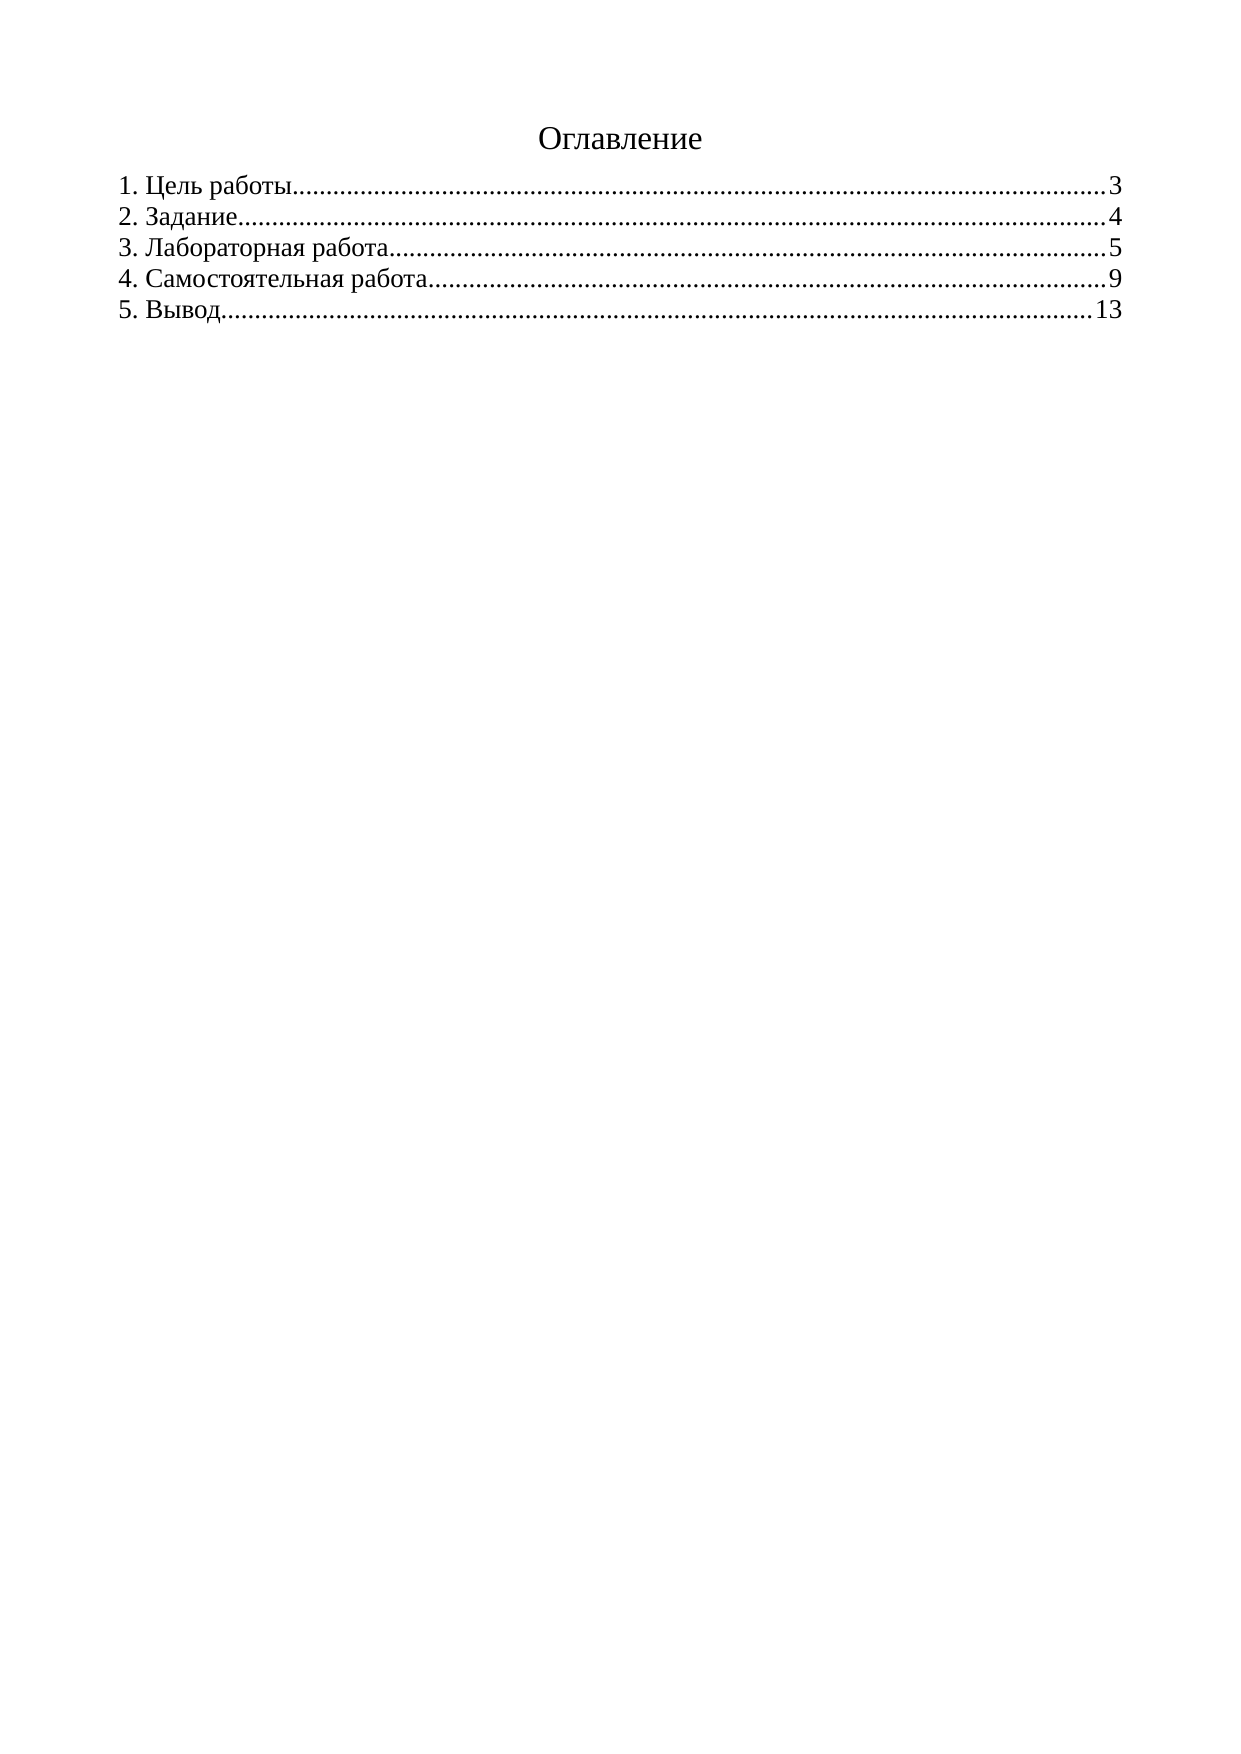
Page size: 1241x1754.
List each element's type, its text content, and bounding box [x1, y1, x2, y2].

text 5. Вывод 13 [118, 293, 1122, 325]
text 3. Лабораторная работа 5 [118, 231, 1122, 262]
text 1. Цель работы 3 [118, 169, 1122, 200]
text 2. Задание 4 [118, 200, 1122, 231]
subtitle Оглавление [118, 118, 1122, 156]
text 4. Самостоятельная работа 9 [118, 262, 1122, 293]
